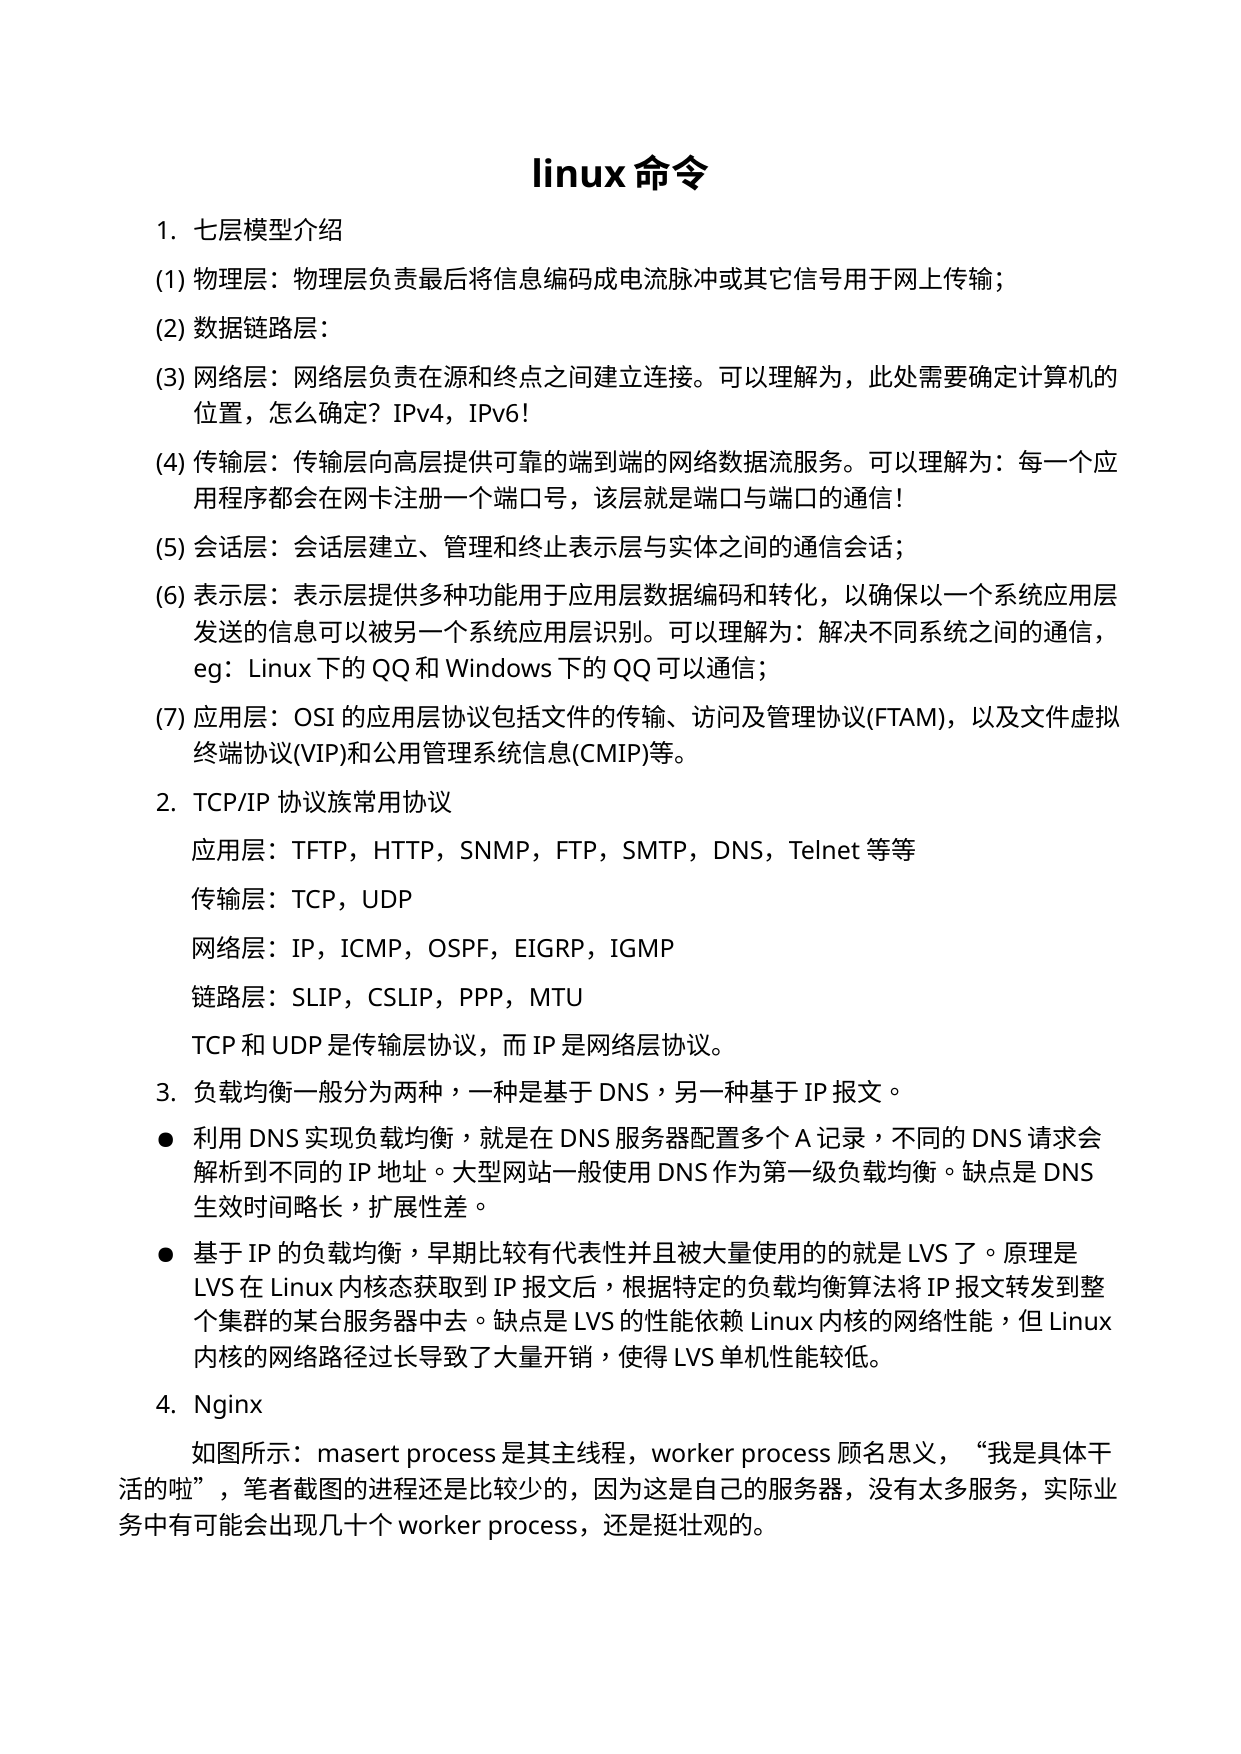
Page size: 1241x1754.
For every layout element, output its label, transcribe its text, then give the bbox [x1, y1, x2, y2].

text TCP和UDP是传输层协议，而IP是网络层协议。 [118, 1026, 1122, 1062]
list 负载均衡一般分为两种，一种是基于DNS，另一种基于IP报文。 [156, 1074, 1122, 1108]
list 传输层：传输层向高层提供可靠的端到端的网络数据流服务。可以理解为：每一个应用程序都会在网卡注册一个端口号，该层就是端口与端口的通信！ [156, 442, 1122, 514]
text 网络层：IP，ICMP，OSPF，EIGRP，IGMP [118, 928, 1122, 964]
text 如图所示：masert process是其主线程，worker process 顾名思义，“我是具体干活的啦”，笔者截图的进程还是比较少的，因为这是自己的服务器，没有太多服务，实际业务中有可能会出现几十个worker process，还是挺壮观的。 [118, 1433, 1122, 1542]
list Nginx [156, 1387, 1122, 1421]
list 数据链路层： [156, 308, 1122, 344]
list 基于IP的负载均衡，早期比较有代表性并且被大量使用的的就是LVS了。原理是LVS在Linux内核态获取到IP报文后，根据特定的负载均衡算法将IP报文转发到整个集群的某台服务器中去。缺点是LVS的性能依赖Linux内核的网络性能，但Linux内核的网络路径过长导致了大量开销，使得LVS单机性能较低。 [156, 1236, 1122, 1374]
text 链路层：SLIP，CSLIP，PPP，MTU [118, 977, 1122, 1013]
text 传输层：TCP，UDP [118, 879, 1122, 916]
list 利用DNS实现负载均衡，就是在DNS服务器配置多个A记录，不同的DNS请求会解析到不同的IP地址。大型网站一般使用DNS作为第一级负载均衡。缺点是DNS生效时间略长，扩展性差。 [156, 1121, 1122, 1223]
list 表示层：表示层提供多种功能用于应用层数据编码和转化，以确保以一个系统应用层发送的信息可以被另一个系统应用层识别。可以理解为：解决不同系统之间的通信，eg：Linux下的QQ和Windows下的QQ可以通信； [156, 576, 1122, 684]
list 七层模型介绍 [156, 211, 1122, 247]
list 会话层：会话层建立、管理和终止表示层与实体之间的通信会话； [156, 527, 1122, 563]
list 物理层：物理层负责最后将信息编码成电流脉冲或其它信号用于网上传输； [156, 259, 1122, 296]
list 网络层：网络层负责在源和终点之间建立连接。可以理解为，此处需要确定计算机的位置，怎么确定？IPv4，IPv6！ [156, 357, 1122, 429]
subtitle linux命令 [118, 143, 1122, 198]
list TCP/IP 协议族常用协议 [156, 782, 1122, 818]
list 应用层：OSI 的应用层协议包括文件的传输、访问及管理协议(FTAM)，以及文件虚拟终端协议(VIP)和公用管理系统信息(CMIP)等。 [156, 697, 1122, 769]
text 应用层：TFTP，HTTP，SNMP，FTP，SMTP，DNS，Telnet 等等 [118, 831, 1122, 867]
